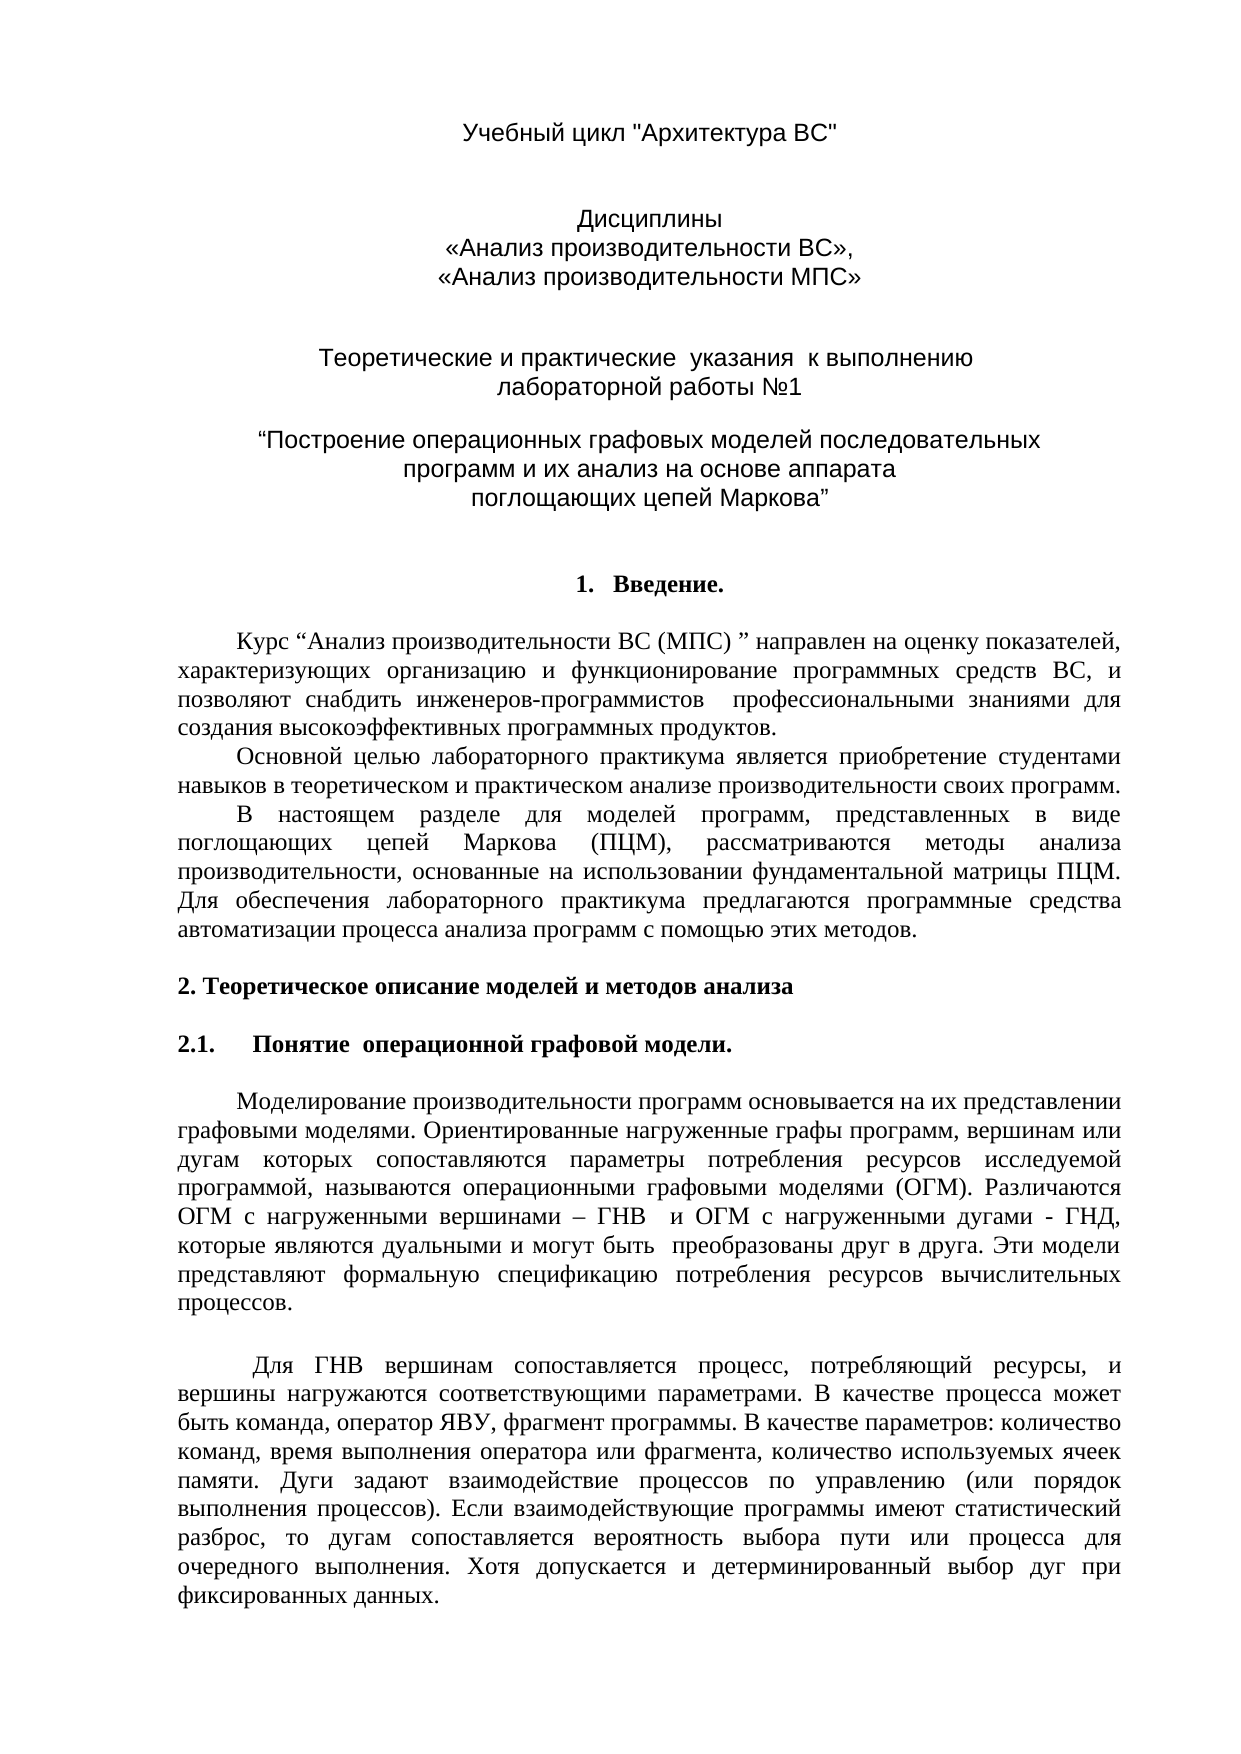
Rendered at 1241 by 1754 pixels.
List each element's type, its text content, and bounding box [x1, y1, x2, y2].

text Курс “Анализ производительности ВС (МПС) ” направлен на оценку показателей, характеризующих организацию и функционирование программных средств ВС, и позволяют снабдить инженеров-программистов профессиональными знаниями для создания высокоэффективных программных продуктов. [177, 626, 1122, 741]
text Основной целью лабораторного практикума является приобретение студентами навыков в теоретическом и практическом анализе производительности своих программ. [177, 741, 1122, 799]
text Для ГНВ вершинам сопоставляется процесс, потребляющий ресурсы, и вершины нагружаются соответствующими параметрами. В качестве процесса может быть команда, оператор ЯВУ, фрагмент программы. В качестве параметров: количество команд, время выполнения оператора или фрагмента, количество используемых ячеек памяти. Дуги задают взаимодействие процессов по управлению (или порядок выполнения процессов). Если взаимодействующие программы имеют статистический разброс, то дугам сопоставляется вероятность выбора пути или процесса для очередного выполнения. Хотя допускается и детерминированный выбор дуг при фиксированных данных. [177, 1350, 1122, 1608]
text программ и их анализ на основе аппарата [177, 454, 1122, 482]
text Дисциплины [177, 204, 1122, 233]
text Учебный цикл "Архитектура ВС" [177, 118, 1122, 147]
text «Анализ производительности ВС», [177, 233, 1122, 262]
subtitle Теоретические и практические указания к выполнению [177, 343, 1122, 372]
text «Анализ производительности МПС» [177, 262, 1122, 291]
text поглощающих цепей Маркова” [177, 482, 1122, 511]
list Понятие операционной графовой модели. [177, 1029, 1122, 1057]
subtitle 2. Теоретическое описание моделей и методов анализа [177, 971, 1122, 1000]
text В настоящем разделе для моделей программ, представленных в виде поглощающих цепей Маркова (ПЦМ), рассматриваются методы анализа производительности, основанные на использовании фундаментальной матрицы ПЦМ. Для обеспечения лабораторного практикума предлагаются программные средства автоматизации процесса анализа программ с помощью этих методов. [177, 799, 1122, 942]
subtitle лабораторной работы №1 [177, 372, 1122, 401]
list Введение. [177, 569, 1122, 597]
text Моделирование производительности программ основывается на их представлении графовыми моделями. Ориентированные нагруженные графы программ, вершинам или дугам которых сопоставляются параметры потребления ресурсов исследуемой программой, называются операционными графовыми моделями (ОГМ). Различаются ОГМ с нагруженными вершинами – ГНВ и ОГМ с нагруженными дугами - ГНД, которые являются дуальными и могут быть преобразованы друг в друга. Эти модели представляют формальную спецификацию потребления ресурсов вычислительных процессов. [177, 1086, 1122, 1316]
text “Построение операционных графовых моделей последовательных [177, 425, 1122, 454]
